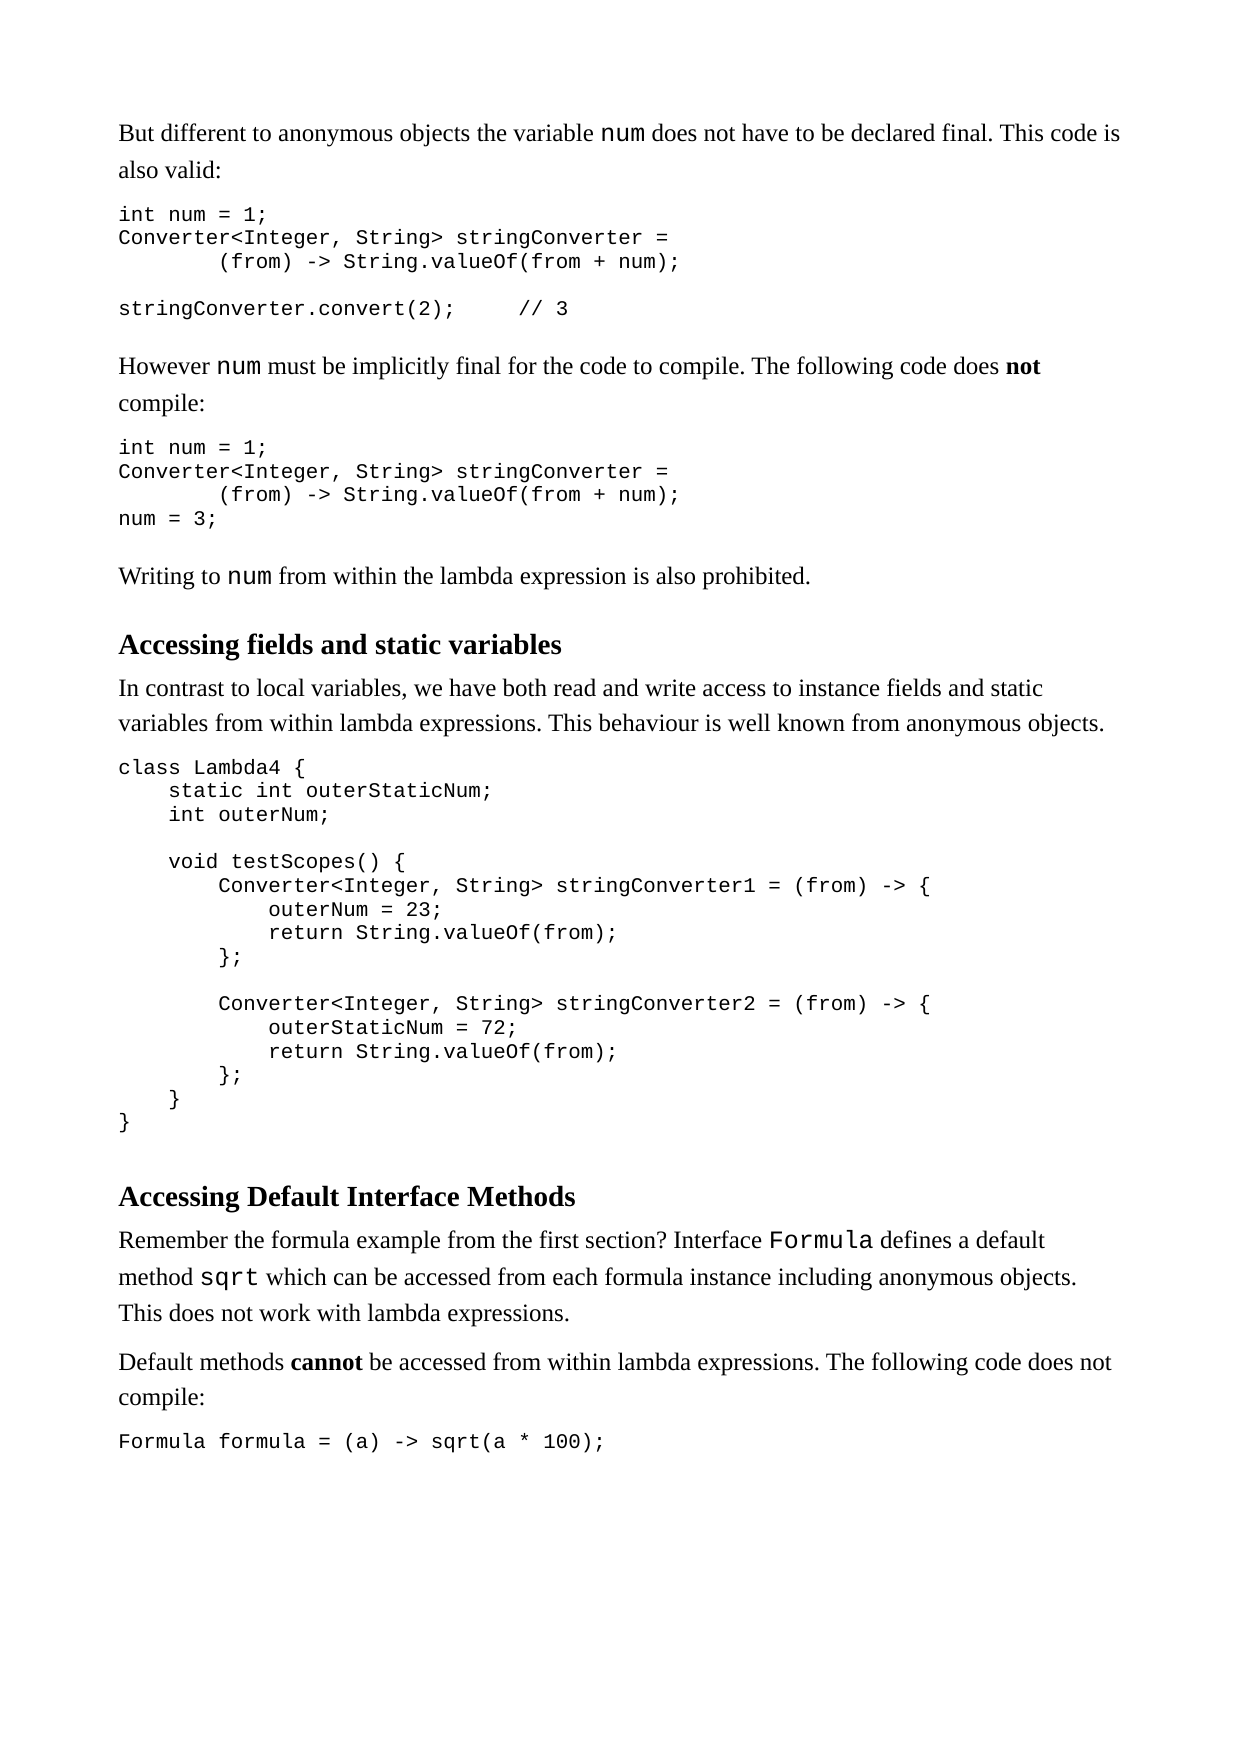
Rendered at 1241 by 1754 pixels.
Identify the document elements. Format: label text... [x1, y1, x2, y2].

subtitle Accessing fields and static variables [118, 627, 1122, 661]
text void testScopes() { [118, 851, 1122, 875]
text Converter<Integer, String> stringConverter = [118, 227, 1122, 251]
text class Lambda4 { [118, 757, 1122, 781]
text }; [118, 1064, 1122, 1088]
text Writing to num from within the lambda expression is also prohibited. [118, 561, 1122, 592]
text Converter<Integer, String> stringConverter = [118, 461, 1122, 484]
text }; [118, 946, 1122, 970]
text However num must be implicitly final for the code to compile. The following code does not compile: [118, 351, 1122, 417]
text (from) -> String.valueOf(from + num); [118, 251, 1122, 275]
text stringConverter.convert(2); // 3 [118, 298, 1122, 322]
text outerNum = 23; [118, 899, 1122, 922]
text return String.valueOf(from); [118, 922, 1122, 946]
text num = 3; [118, 508, 1122, 532]
text In contrast to local variables, we have both read and write access to instance fields and static variables from within lambda expressions. This behaviour is well known from anonymous objects. [118, 673, 1122, 737]
text Converter<Integer, String> stringConverter1 = (from) -> { [118, 875, 1122, 899]
text return String.valueOf(from); [118, 1041, 1122, 1064]
text Default methods cannot be accessed from within lambda expressions. The following code does not compile: [118, 1347, 1122, 1411]
text int num = 1; [118, 204, 1122, 227]
subtitle Accessing Default Interface Methods [118, 1179, 1122, 1213]
text static int outerStaticNum; [118, 781, 1122, 804]
text outerStaticNum = 72; [118, 1017, 1122, 1041]
text } [118, 1088, 1122, 1112]
text (from) -> String.valueOf(from + num); [118, 484, 1122, 508]
text int num = 1; [118, 437, 1122, 461]
text Formula formula = (a) -> sqrt(a * 100); [118, 1431, 1122, 1455]
text Remember the formula example from the first section? Interface Formula defines a default method sqrt which can be accessed from each formula instance including anonymous objects. This does not work with lambda expressions. [118, 1225, 1122, 1327]
text Converter<Integer, String> stringConverter2 = (from) -> { [118, 993, 1122, 1017]
text int outerNum; [118, 804, 1122, 828]
text But different to anonymous objects the variable num does not have to be declared final. This code is also valid: [118, 118, 1122, 183]
text } [118, 1112, 1122, 1135]
